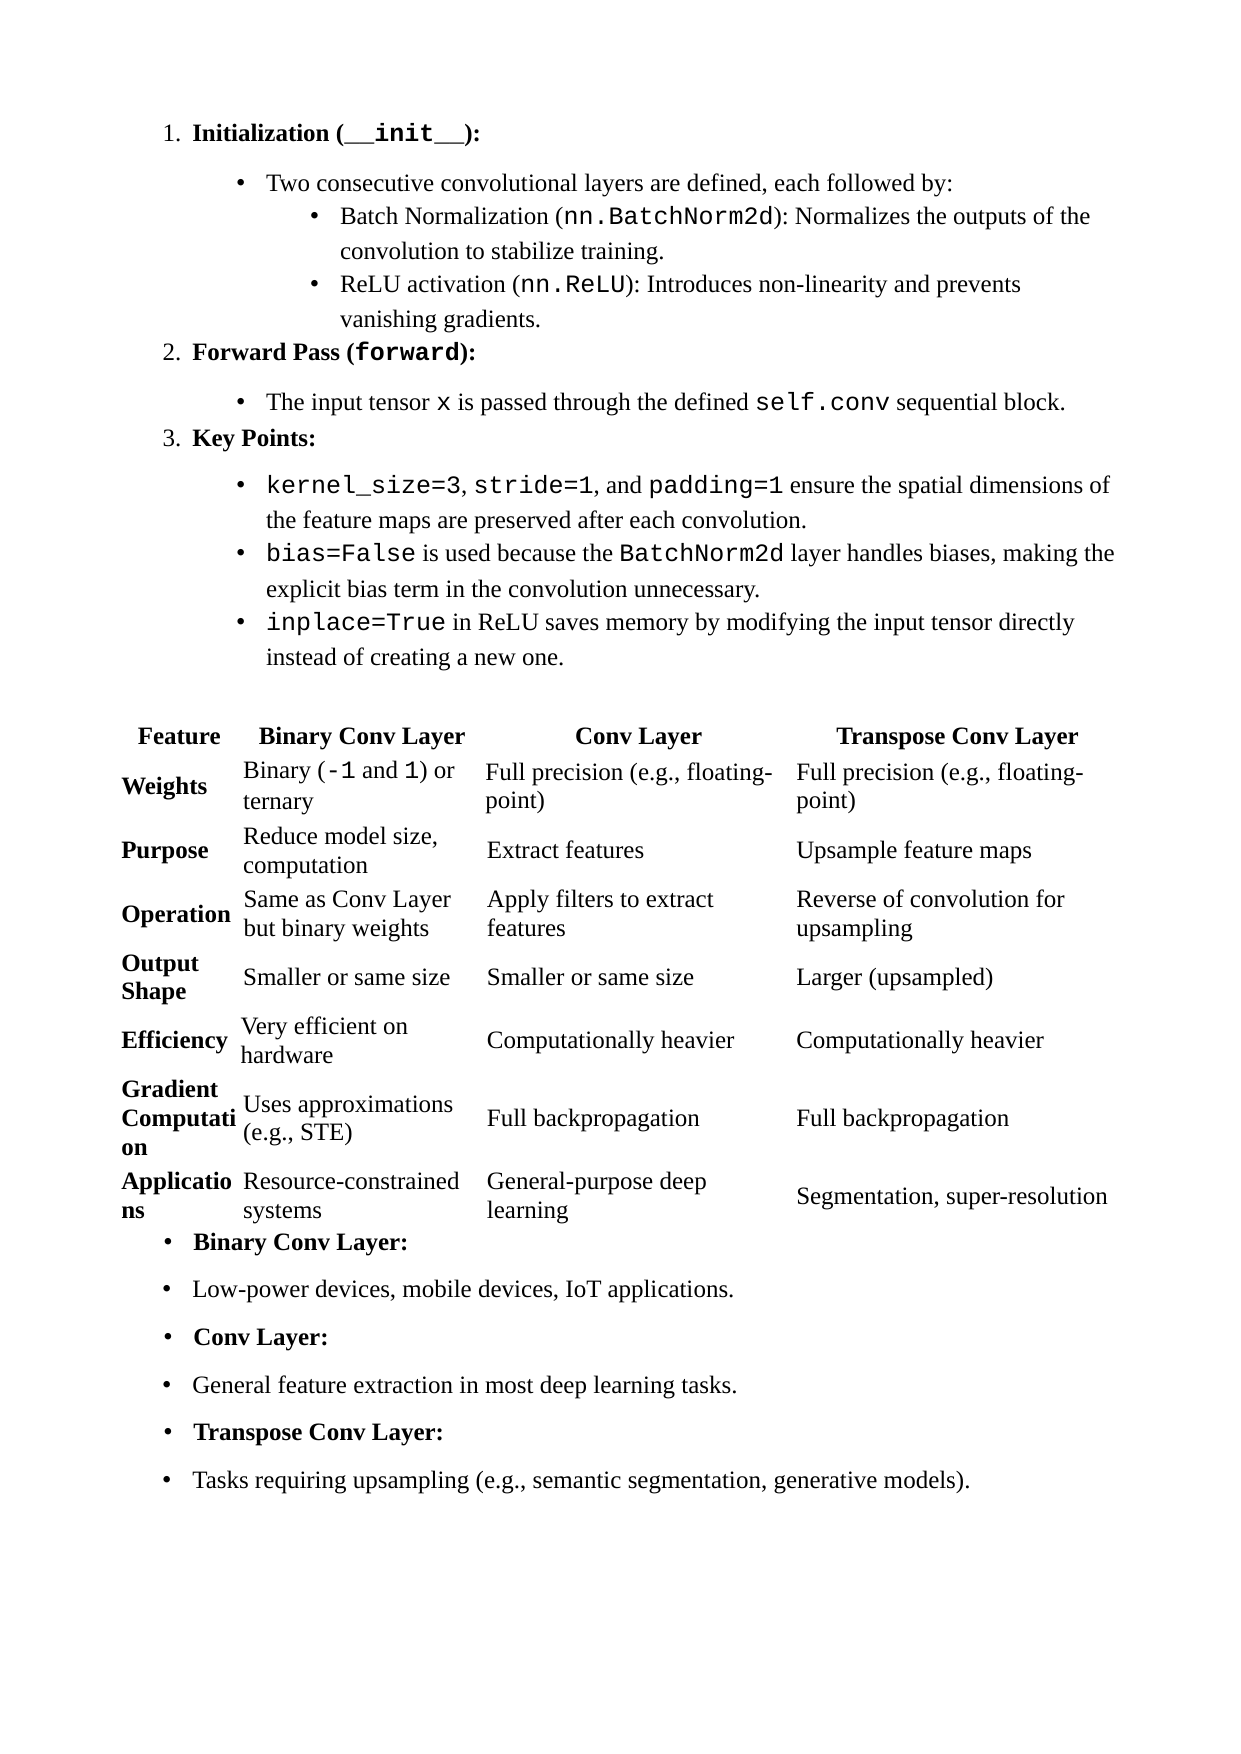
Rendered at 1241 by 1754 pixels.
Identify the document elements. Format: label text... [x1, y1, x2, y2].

table_header Feature [118, 718, 240, 753]
table_header Computationally heavier [793, 1008, 1121, 1071]
table_header Applications [118, 1164, 240, 1227]
table_header Binary Conv Layer [240, 718, 484, 753]
list Tasks requiring upsampling (e.g., semantic segmentation, generative models). [162, 1465, 1122, 1494]
table_header Efficiency [118, 1008, 237, 1071]
list Conv Layer: [164, 1322, 1122, 1351]
list kernel_size=3, stride=1, and padding=1 ensure the spatial dimensions of the feature maps are preserved after each convolution. [236, 470, 1122, 534]
table_header Full precision (e.g., floating-point) [482, 753, 793, 818]
table_header Reduce model size, computation [240, 818, 484, 881]
list Transpose Conv Layer: [164, 1417, 1122, 1446]
list Two consecutive convolutional layers are defined, each followed by: [236, 168, 1122, 197]
list bias=False is used because the BatchNorm2d layer handles biases, making the explicit bias term in the convolution unnecessary. [236, 538, 1122, 602]
list General feature extraction in most deep learning tasks. [162, 1370, 1122, 1398]
table_header Weights [118, 753, 240, 818]
table_header Upsample feature maps [793, 818, 1121, 881]
table_header Smaller or same size [240, 945, 484, 1008]
list ReLU activation (nn.ReLU): Introduces non-linearity and prevents vanishing gradients. [310, 269, 1122, 333]
table_header Purpose [118, 818, 240, 881]
table_header Output Shape [118, 945, 240, 1008]
table_header Binary (-1 and 1) or ternary [240, 753, 482, 818]
table_header Full backpropagation [484, 1071, 793, 1163]
table_header Full precision (e.g., floating-point) [793, 753, 1123, 818]
table_header Uses approximations (e.g., STE) [240, 1071, 484, 1163]
list The input tensor x is passed through the defined self.conv sequential block. [236, 387, 1122, 418]
list Binary Conv Layer: [164, 1227, 1122, 1256]
table_header Same as Conv Layer but binary weights [240, 881, 484, 945]
list inplace=True in ReLU saves memory by modifying the input tensor directly instead of creating a new one. [236, 607, 1122, 671]
list Batch Normalization (nn.BatchNorm2d): Normalizes the outputs of the convolution to stabilize training. [310, 201, 1122, 265]
list Key Points: [162, 423, 1122, 452]
table_header Segmentation, super-resolution [793, 1164, 1123, 1227]
list Initialization (__init__): [162, 118, 1122, 149]
table_header Transpose Conv Layer [793, 718, 1121, 753]
table_header Smaller or same size [484, 945, 793, 1008]
table_header Conv Layer [484, 718, 793, 753]
table_header Reverse of convolution for upsampling [793, 881, 1123, 945]
table_header Computationally heavier [484, 1008, 793, 1071]
table_header Gradient Computation [118, 1071, 240, 1163]
table_header Very efficient on hardware [238, 1008, 484, 1071]
list Low-power devices, mobile devices, IoT applications. [162, 1274, 1122, 1303]
table_header General-purpose deep learning [484, 1164, 793, 1227]
table_header Full backpropagation [793, 1071, 1123, 1163]
table_header Apply filters to extract features [484, 881, 793, 945]
table_header Operation [118, 881, 240, 945]
list Forward Pass (forward): [162, 337, 1122, 368]
table_header Resource-constrained systems [240, 1164, 484, 1227]
table_header Larger (upsampled) [793, 945, 1121, 1008]
table_header Extract features [484, 818, 793, 881]
